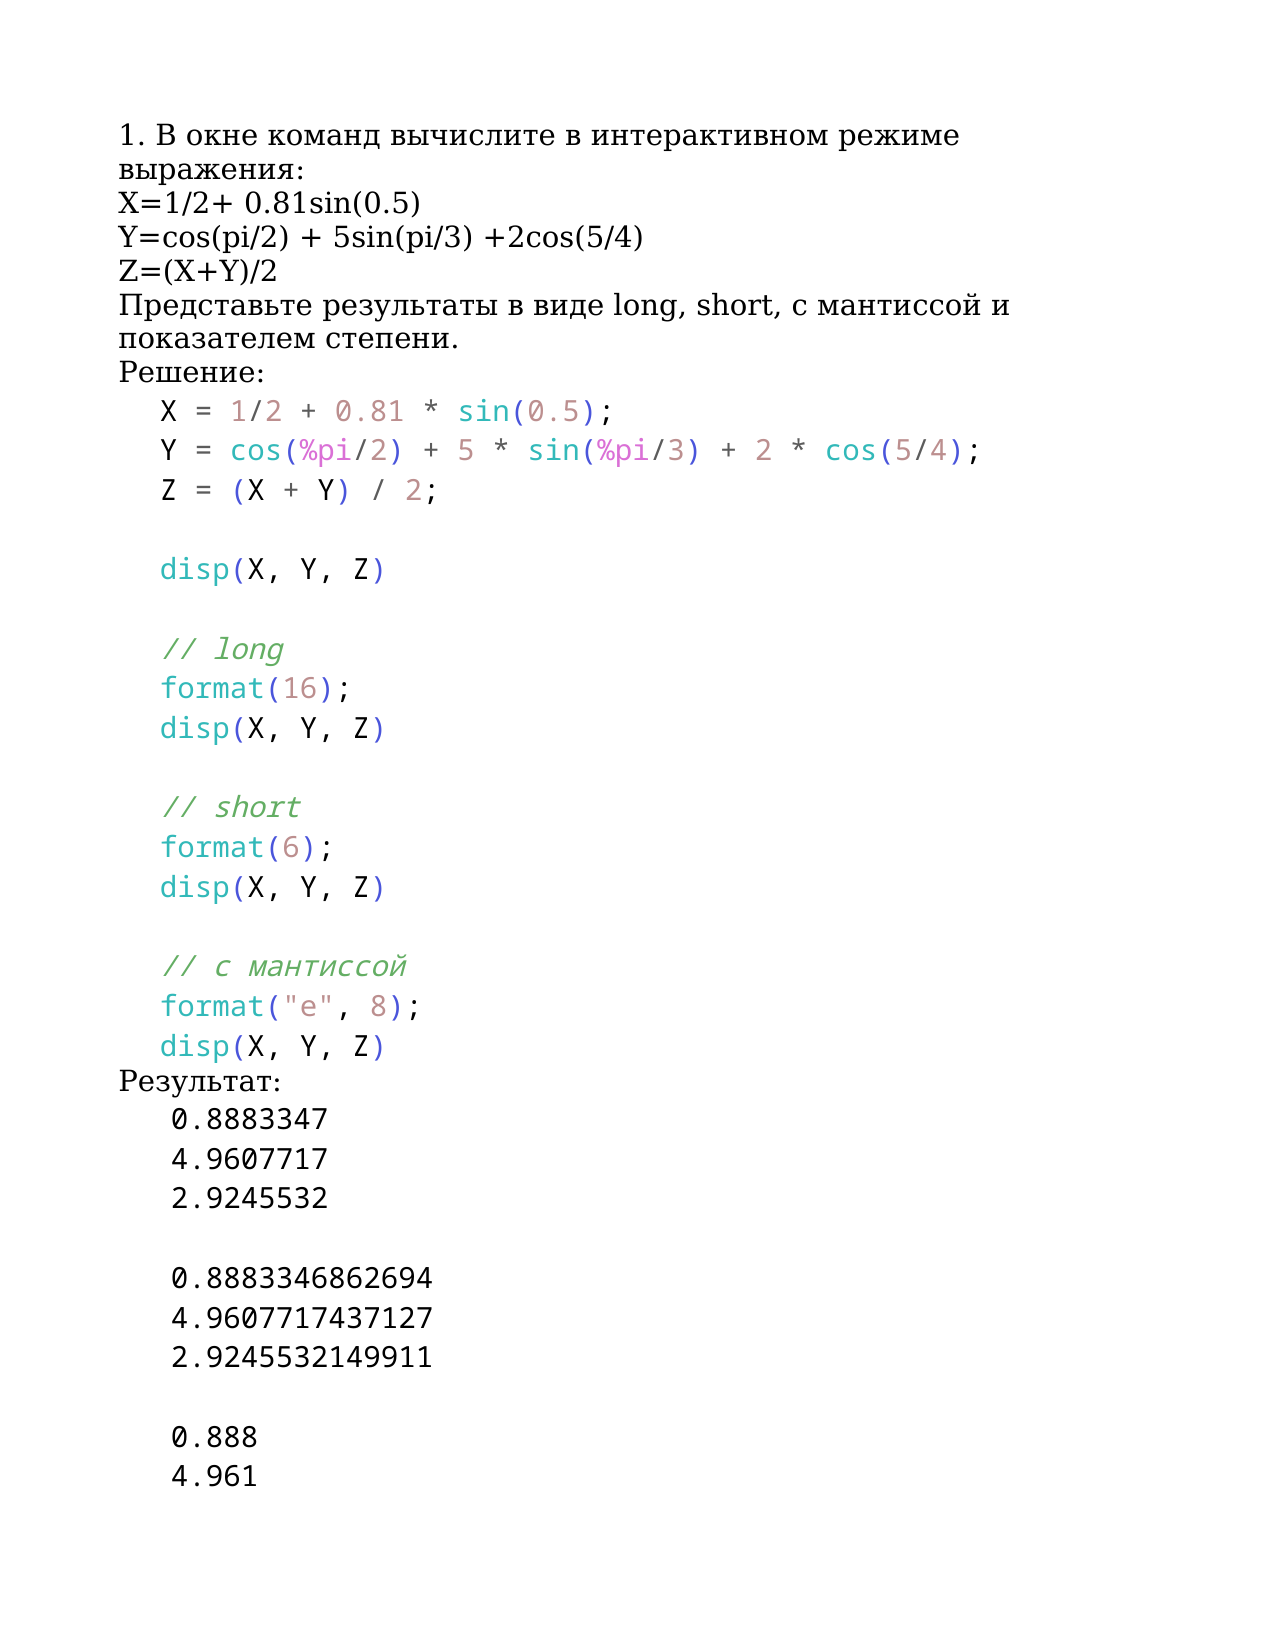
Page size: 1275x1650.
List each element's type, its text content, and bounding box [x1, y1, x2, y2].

text 1. В окне команд вычислите в интерактивном режиме выражения: [118, 118, 1157, 186]
text 0.8883347 [118, 1098, 1157, 1138]
text Z=(X+Y)/2 Представьте результаты в виде long, short, с мантиссой и показателем степени. [118, 254, 1157, 356]
text 4.9607717437127 [118, 1297, 1157, 1337]
text X = 1/2 + 0.81 * sin(0.5); [159, 390, 1157, 429]
text format(6); [159, 826, 1157, 866]
text Z = (X + Y) / 2; [159, 469, 1157, 509]
text 0.888 [118, 1416, 1157, 1456]
text Y = cos(%pi/2) + 5 * sin(%pi/3) + 2 * cos(5/4); [159, 429, 1157, 469]
text Решение: [118, 356, 1157, 390]
text // short [159, 787, 1157, 826]
text 2.9245532 [118, 1178, 1157, 1217]
text disp(X, Y, Z) [159, 866, 1157, 906]
text Результат: [118, 1064, 1157, 1098]
text format("e", 8); [159, 985, 1157, 1025]
text 2.9245532149911 [118, 1337, 1157, 1376]
text Х=1/2+ 0.81sin(0.5) [118, 186, 1157, 220]
text disp(X, Y, Z) [159, 548, 1157, 588]
text Y=cos(pi/2) + 5sin(pi/3) +2cos(5/4) [118, 220, 1157, 254]
text 4.9607717 [118, 1138, 1157, 1178]
text 4.961 [118, 1456, 1157, 1495]
text // с мантиссой [159, 945, 1157, 985]
text disp(X, Y, Z) [159, 1025, 1157, 1064]
text disp(X, Y, Z) [159, 707, 1157, 747]
text 0.8883346862694 [118, 1257, 1157, 1297]
text format(16); [159, 668, 1157, 707]
text // long [159, 628, 1157, 668]
